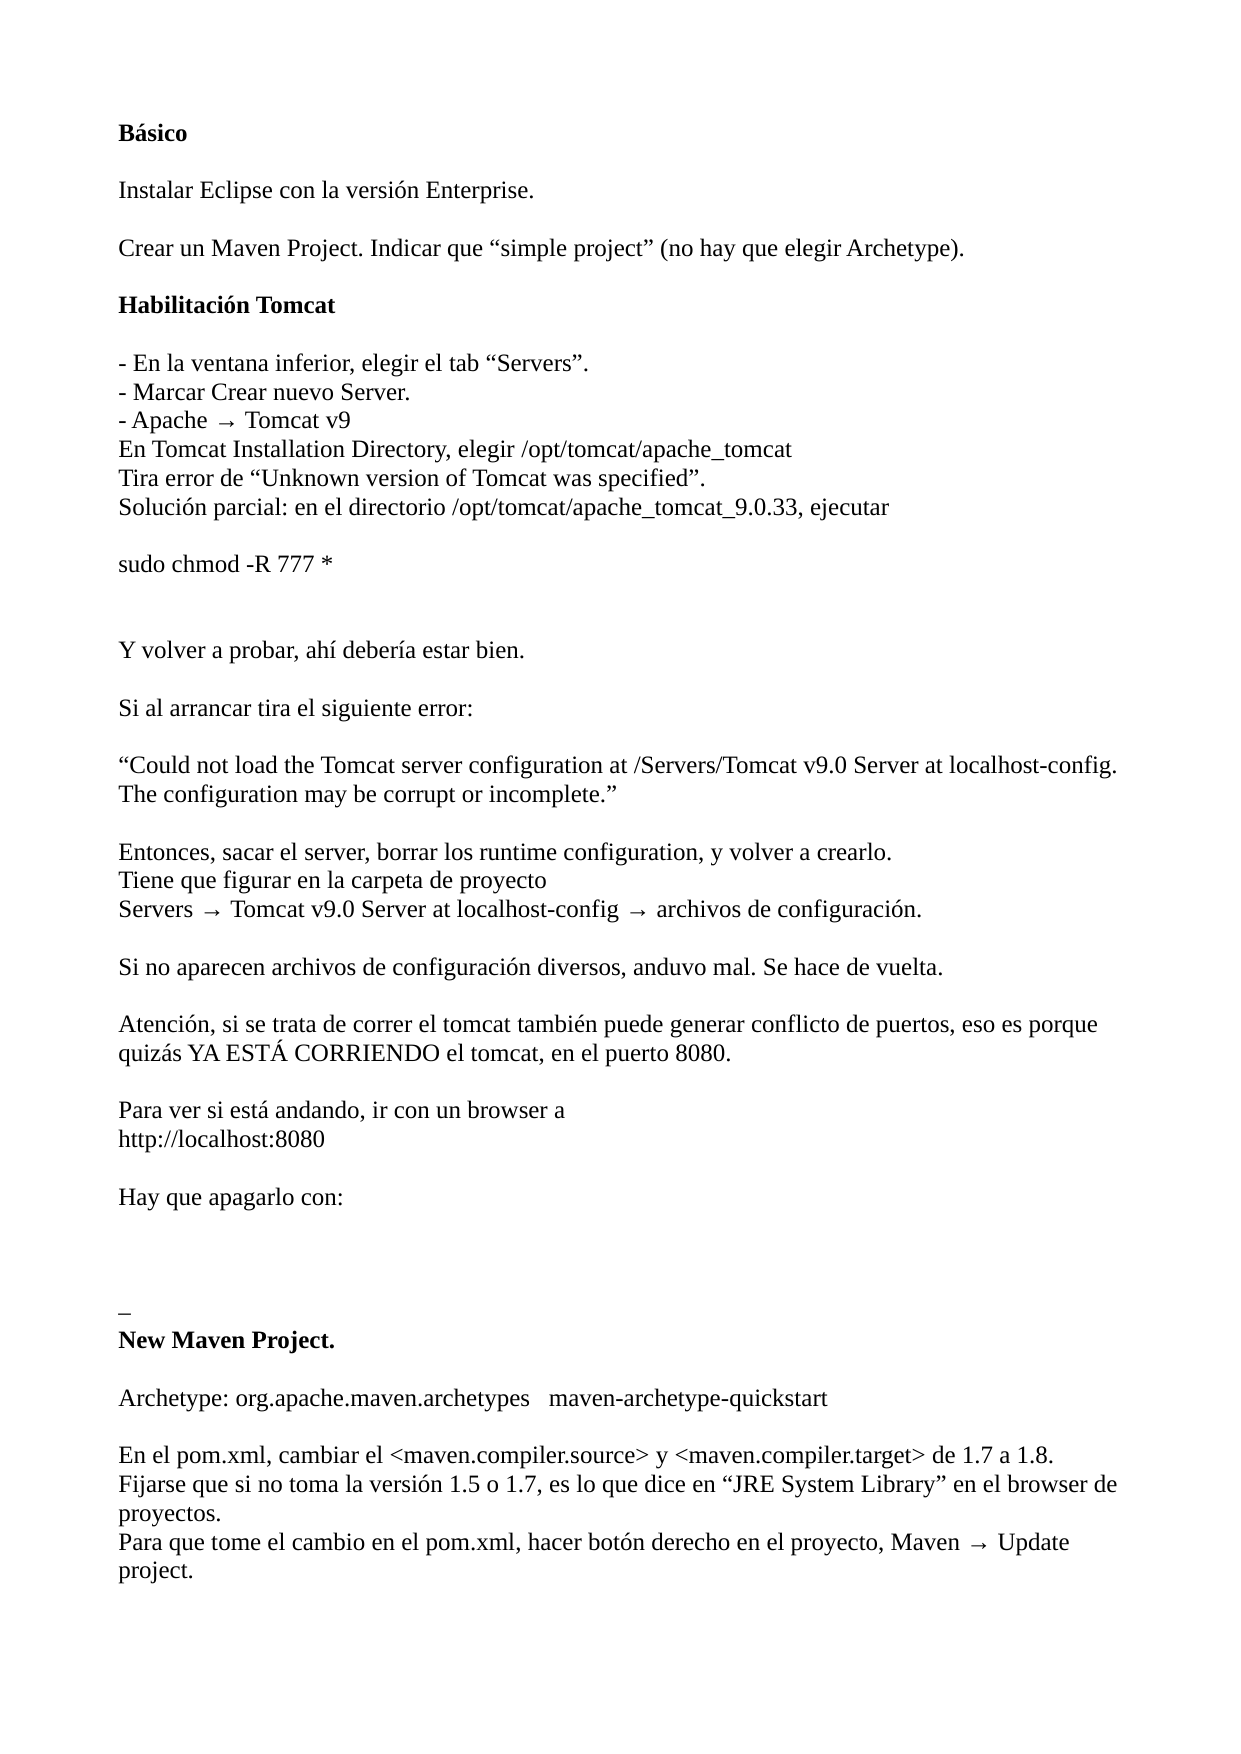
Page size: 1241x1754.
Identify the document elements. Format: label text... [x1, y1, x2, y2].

text En Tomcat Installation Directory, elegir /opt/tomcat/apache_tomcat [118, 434, 1122, 463]
text – [118, 1297, 1122, 1326]
text Habilitación Tomcat [118, 291, 1122, 319]
text Atención, si se trata de correr el tomcat también puede generar conflicto de puertos, eso es porque quizás YA ESTÁ CORRIENDO el tomcat, en el puerto 8080. [118, 1009, 1122, 1067]
text “Could not load the Tomcat server configuration at /Servers/Tomcat v9.0 Server at localhost-config. The configuration may be corrupt or incomplete.” [118, 751, 1122, 808]
text Hay que apagarlo con: [118, 1182, 1122, 1211]
text - Apache → Tomcat v9 [118, 406, 1122, 434]
text New Maven Project. [118, 1326, 1122, 1354]
text Servers → Tomcat v9.0 Server at localhost-config → archivos de configuración. [118, 894, 1122, 923]
text Si no aparecen archivos de configuración diversos, anduvo mal. Se hace de vuelta. [118, 952, 1122, 981]
text Básico [118, 118, 1122, 147]
text Tiene que figurar en la carpeta de proyecto [118, 866, 1122, 894]
text Entonces, sacar el server, borrar los runtime configuration, y volver a crearlo. [118, 837, 1122, 866]
text - Marcar Crear nuevo Server. [118, 377, 1122, 406]
text Para ver si está andando, ir con un browser a [118, 1096, 1122, 1124]
text Para que tome el cambio en el pom.xml, hacer botón derecho en el proyecto, Maven → Update project. [118, 1527, 1122, 1584]
text - En la ventana inferior, elegir el tab “Servers”. [118, 348, 1122, 377]
text sudo chmod -R 777 * [118, 549, 1122, 578]
text Crear un Maven Project. Indicar que “simple project” (no hay que elegir Archetype). [118, 233, 1122, 262]
text En el pom.xml, cambiar el <maven.compiler.source> y <maven.compiler.target> de 1.7 a 1.8. [118, 1441, 1122, 1469]
text Tira error de “Unknown version of Tomcat was specified”. [118, 463, 1122, 492]
text Solución parcial: en el directorio /opt/tomcat/apache_tomcat_9.0.33, ejecutar [118, 492, 1122, 521]
text Archetype: org.apache.maven.archetypes maven-archetype-quickstart [118, 1383, 1122, 1412]
text http://localhost:8080 [118, 1124, 1122, 1153]
text Y volver a probar, ahí debería estar bien. [118, 636, 1122, 664]
text Fijarse que si no toma la versión 1.5 o 1.7, es lo que dice en “JRE System Library” en el browser de proyectos. [118, 1469, 1122, 1527]
text Instalar Eclipse con la versión Enterprise. [118, 176, 1122, 204]
text Si al arrancar tira el siguiente error: [118, 693, 1122, 722]
